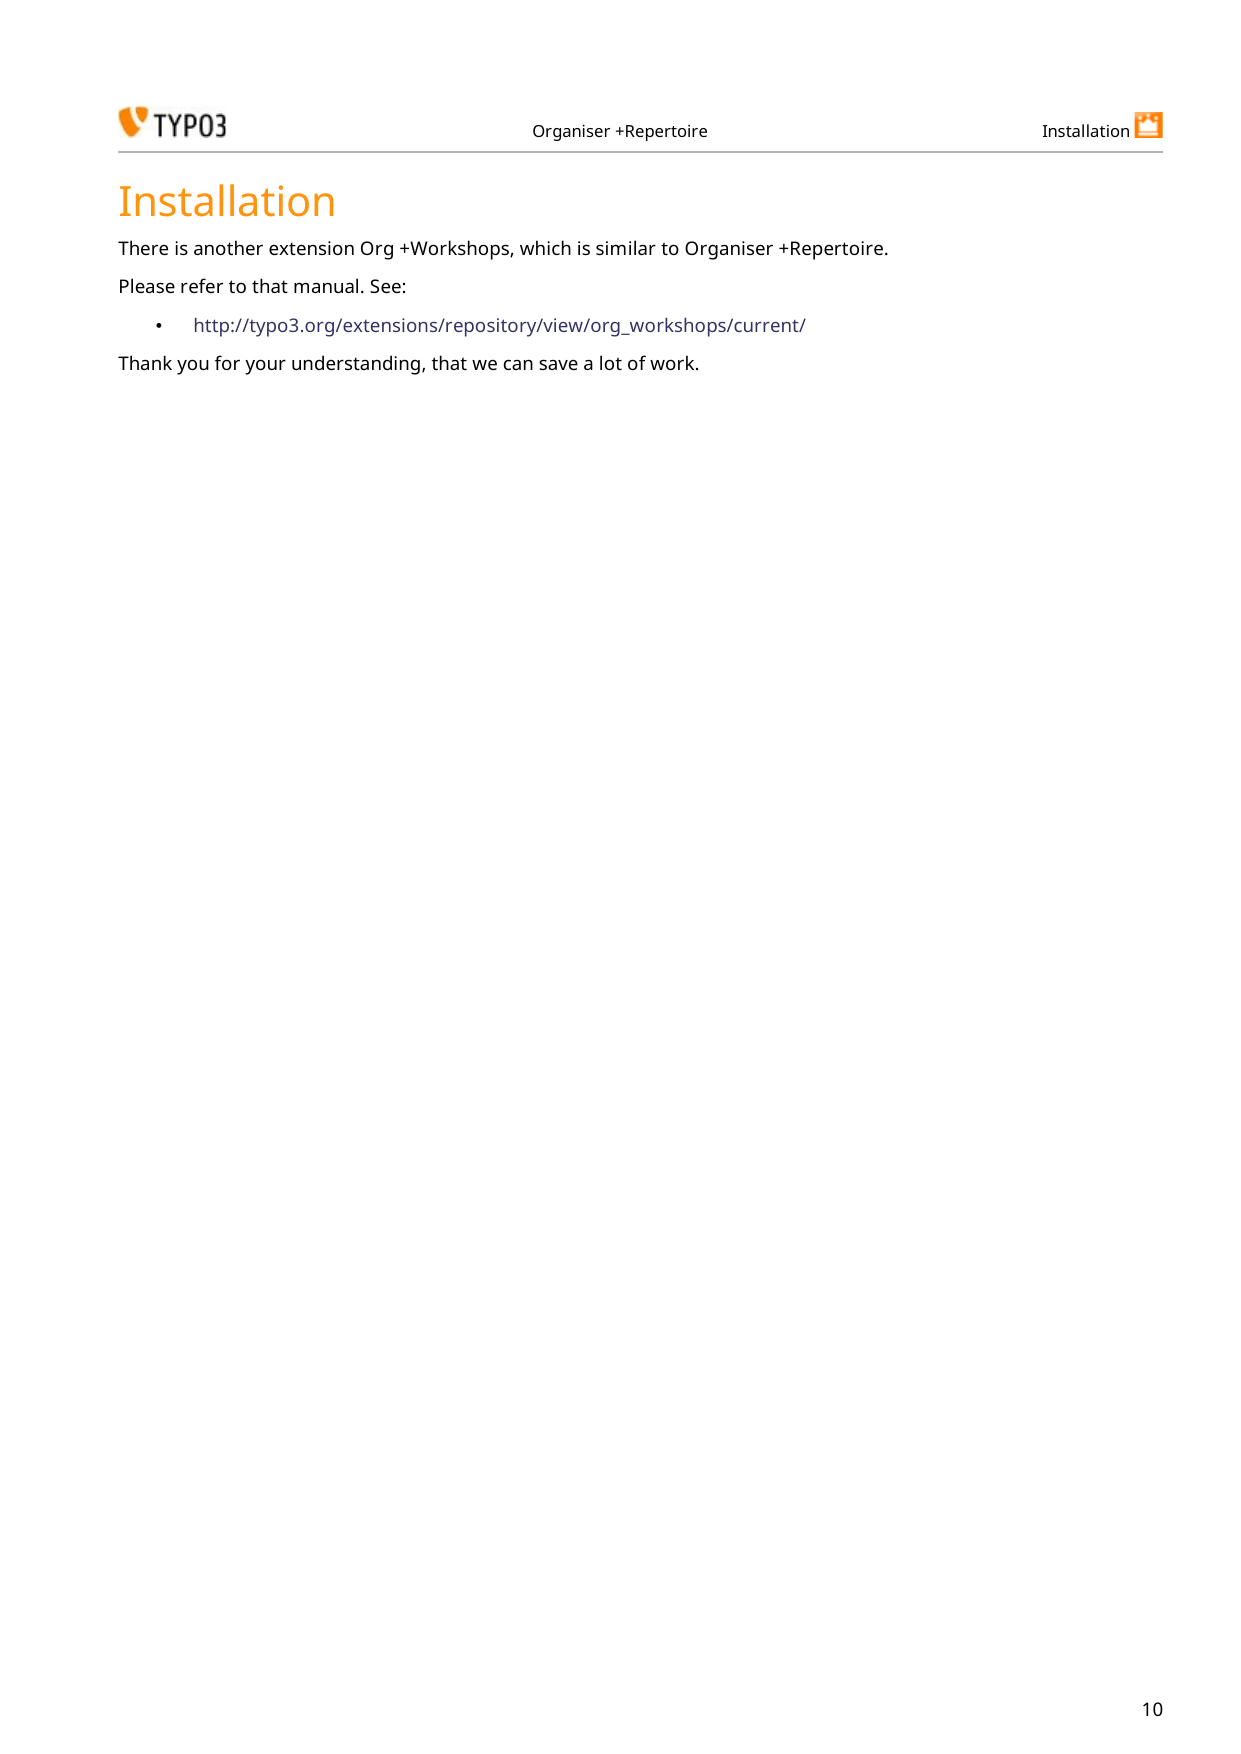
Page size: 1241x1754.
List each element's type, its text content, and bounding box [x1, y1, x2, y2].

picture [1134, 112, 1163, 138]
subtitle Installation [118, 172, 1163, 229]
text There is another extension Org +Workshops, which is similar to Organiser +Repertoire. [118, 234, 1163, 261]
list http://typo3.org/extensions/repository/view/org_workshops/current/ [156, 312, 1163, 338]
picture [118, 106, 227, 138]
text Thank you for your understanding, that we can save a lot of work. [118, 350, 1163, 376]
text Please refer to that manual. See: [118, 273, 1163, 299]
